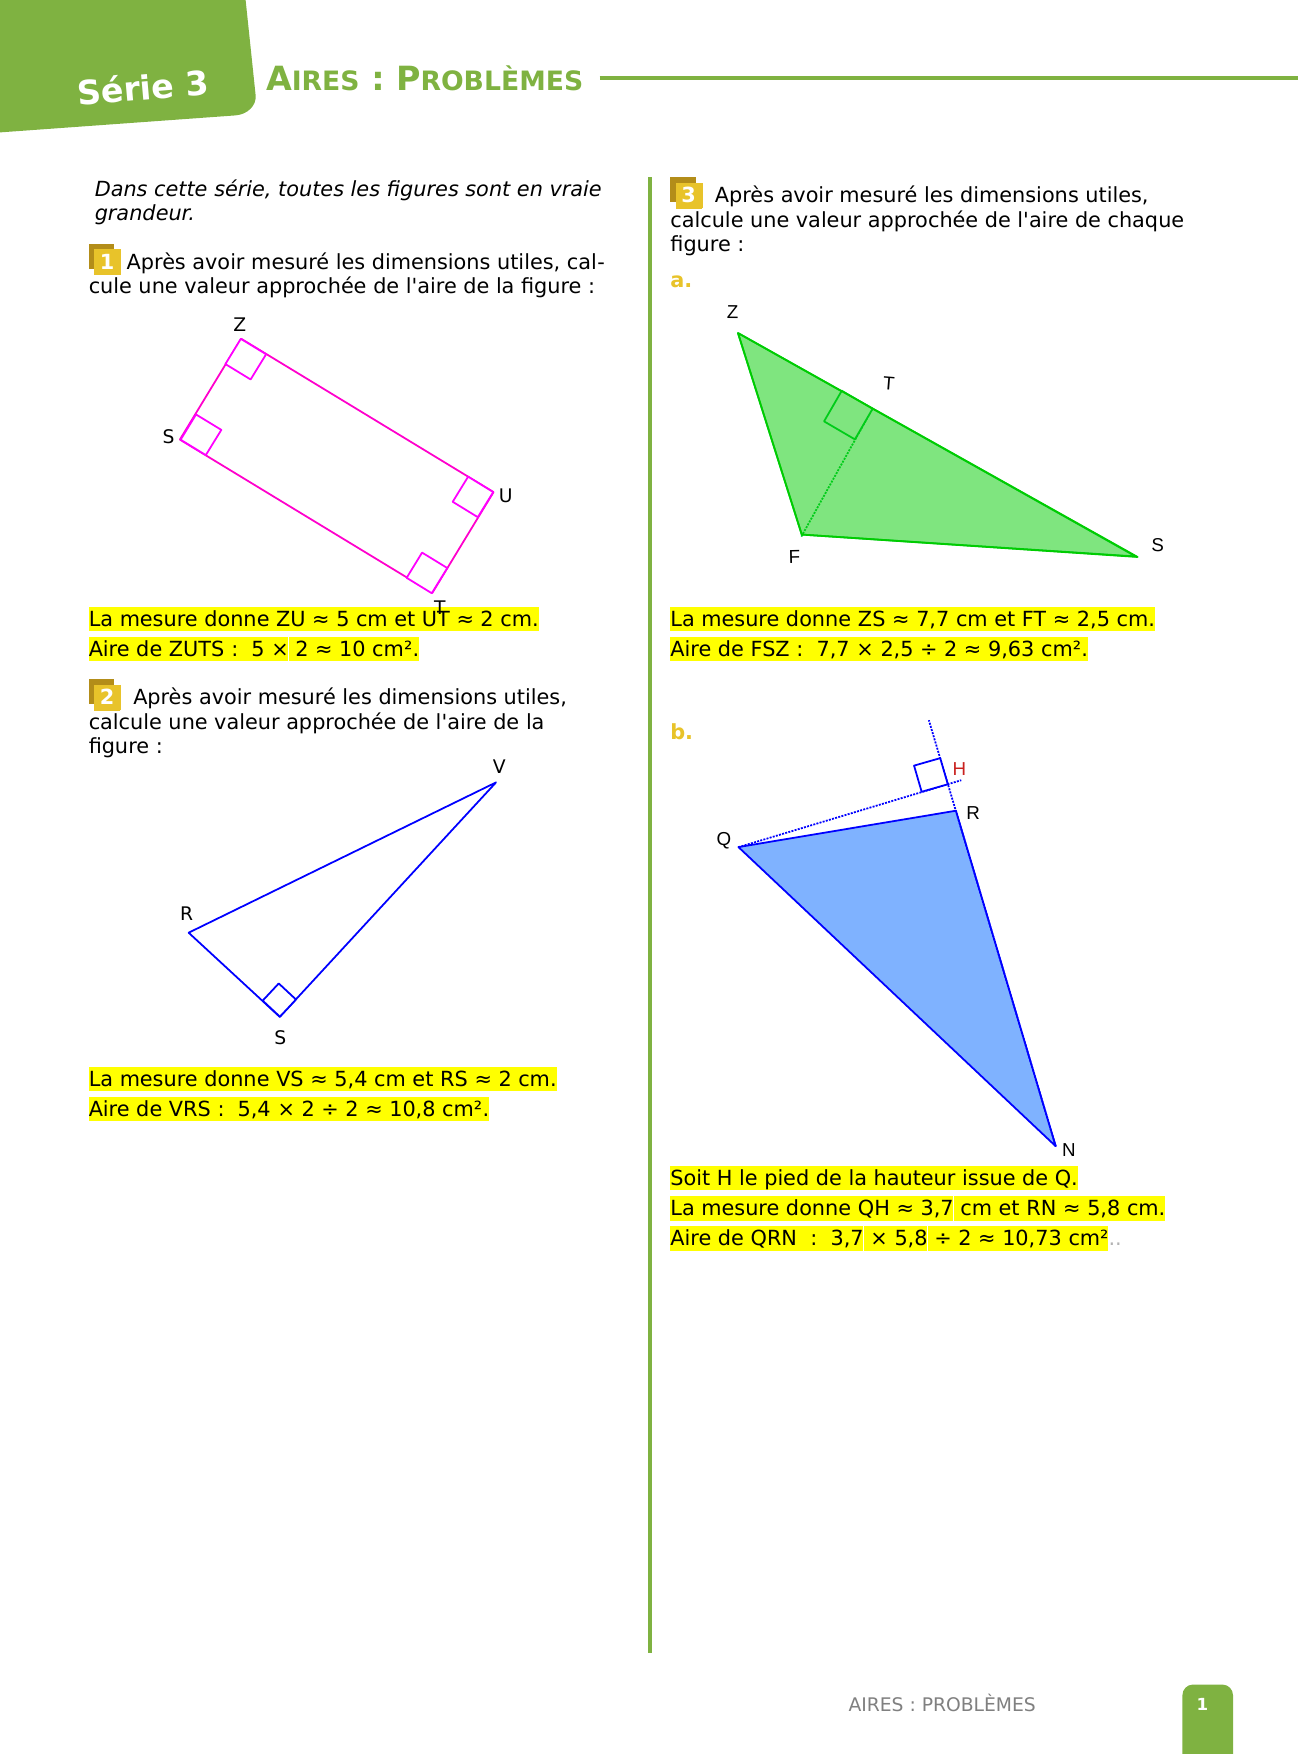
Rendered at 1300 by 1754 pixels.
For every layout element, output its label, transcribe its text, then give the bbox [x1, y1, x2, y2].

subtitle La mesure donne ZU ≈ 5 cm et UT ≈ 2 cm. [539, 607, 623, 631]
subtitle Après avoir mesuré les dimensions utiles, calcule une valeur approchée de l'aire de chaque figure : [670, 177, 1211, 257]
subtitle Aire de FSZ : 7,7 × 2,5 ÷ 2 ≈ 9,63 cm². [1088, 637, 1205, 661]
subtitle La mesure donne VS ≈ 5,4 cm et RS ≈ 2 cm. [557, 1067, 623, 1091]
subtitle Aire de QRN : 3,7 × 5,8 ÷ 2 ≈ 10,73 cm².. [1108, 1226, 1205, 1251]
subtitle Dans cette série, toutes les figures sont en vraie grandeur. [94, 177, 629, 226]
subtitle Après avoir mesuré les dimensions utiles, calcule une valeur approchée de l'aire de la figure : [88, 679, 629, 758]
subtitle Aire de ZUTS : 5 × 2 ≈ 10 cm². [419, 637, 623, 661]
subtitle La mesure donne ZS ≈ 7,7 cm et FT ≈ 2,5 cm. [1155, 607, 1205, 631]
subtitle Après avoir mesuré les dimensions utiles, cal­cule une valeur approchée de l'aire de la figure : [88, 243, 629, 299]
subtitle Aire de VRS : 5,4 × 2 ÷ 2 ≈ 10,8 cm². [489, 1097, 623, 1121]
subtitle La mesure donne QH ≈ 3,7 cm et RN ≈ 5,8 cm. [1165, 1196, 1205, 1221]
subtitle Soit H le pied de la hauteur issue de Q. [1078, 1166, 1205, 1190]
